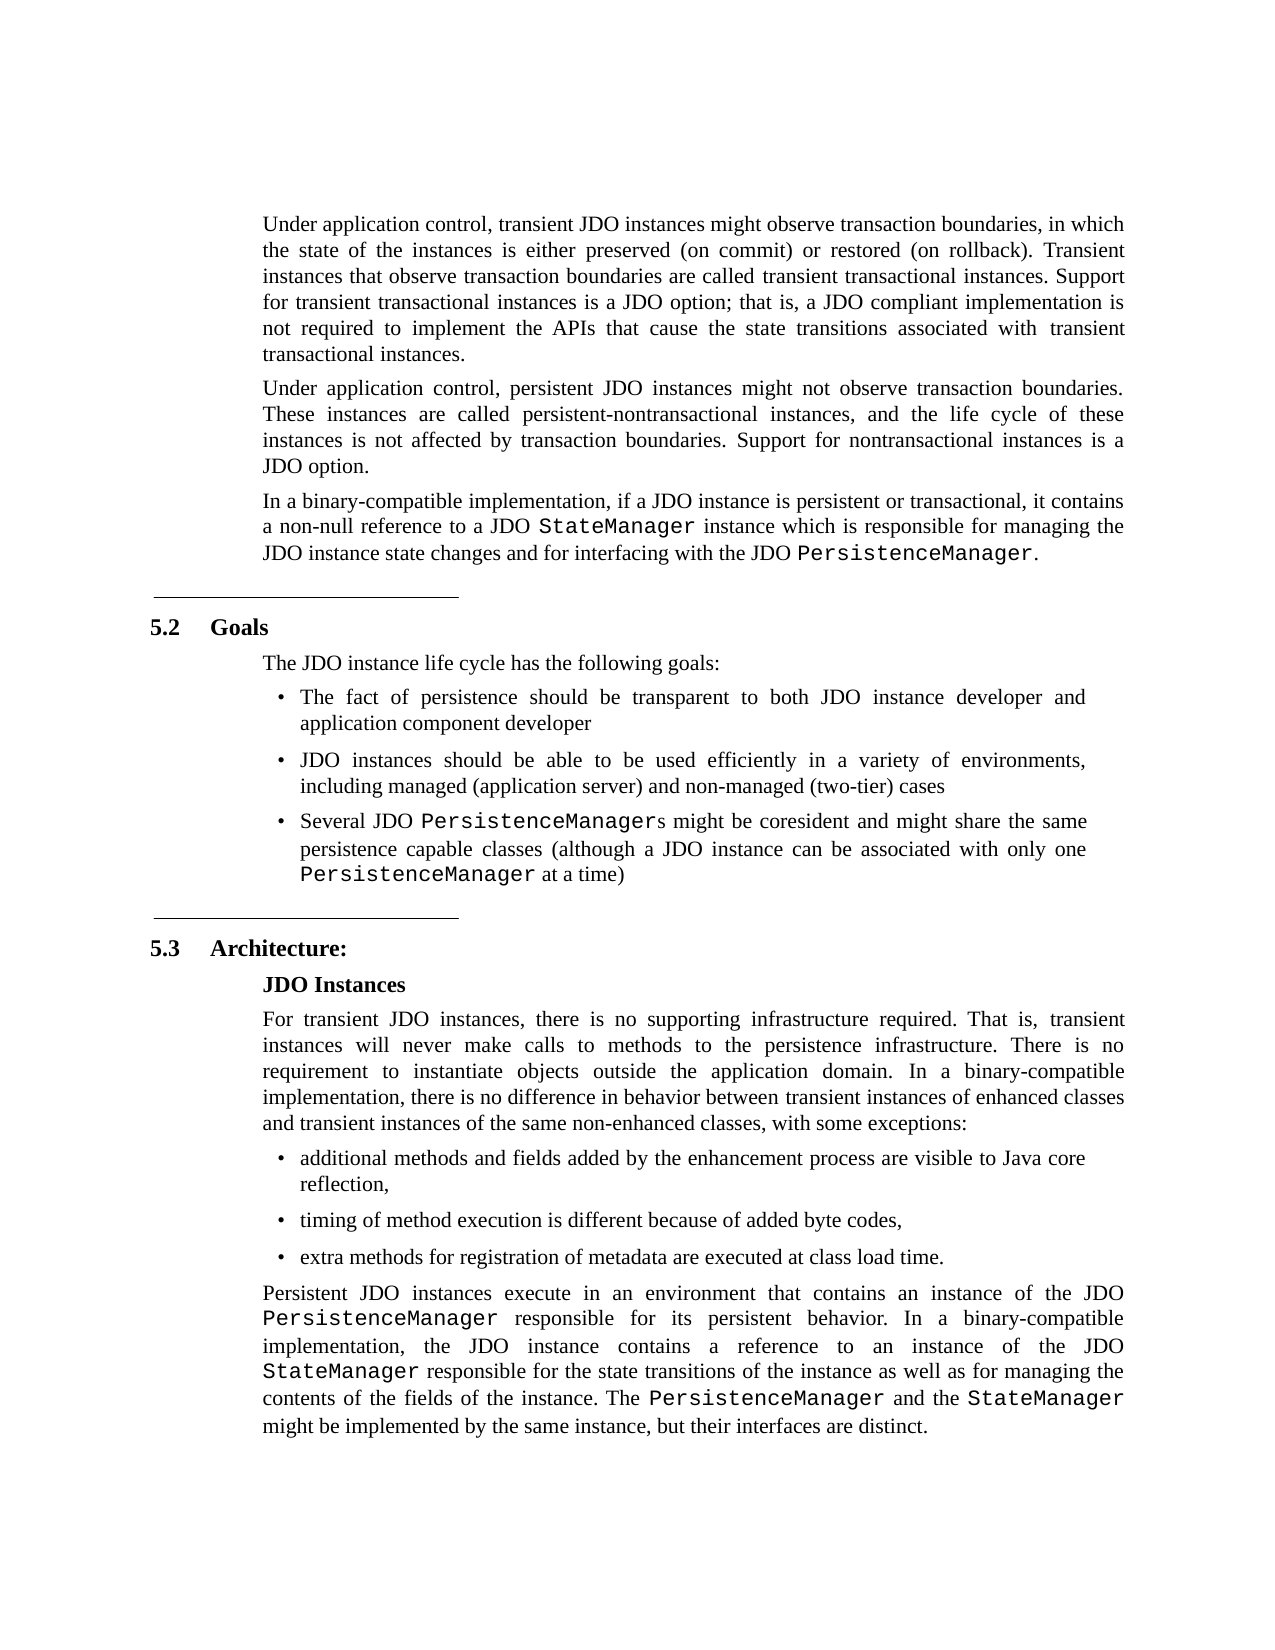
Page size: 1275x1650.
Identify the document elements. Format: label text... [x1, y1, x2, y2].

text Under application control, transient JDO instances might observe transaction boundaries, in which the state of the instances is either A5.1-3 [preserved] (on commit) or A5.1-4 [restored] (on rollback). Transient instances that observe transaction boundaries are called transient transactional instances. Support for transient transactional instances is a JDO option; that is, a JDO compliant implementation is not required to implement the APIs that cause the state transitions associated with transient transactional instances. [262, 210, 1125, 366]
text The JDO instance life cycle has the following goals: [262, 649, 1125, 675]
text • timing of method execution is different because of added byte codes, [277, 1206, 1087, 1232]
text For transient JDO instances, there is no supporting infrastructure required. That is, transient instances will never make calls to methods to the persistence infrastructure. There is no requirement to instantiate objects outside the application domain. A5.3-1 [In a binary-compatible implementation, there is no difference in behavior between transient instances of enhanced classes and transient instances of the same non-enhanced classes, with some exceptions: [262, 1005, 1125, 1136]
text In a binary-compatible implementation, if a JDO instance is persistent or transactional, it contains a non-null reference to a JDO StateManager instance which is responsible for managing the JDO instance state changes and for interfacing with the JDO PersistenceManager. [262, 487, 1125, 567]
text • The fact of persistence should be transparent to both JDO instance developer and application component developer [277, 683, 1087, 735]
text • additional methods and fields added by the enhancement process are visible to Java core reflection, [277, 1144, 1087, 1196]
text A5.1-5 [Under application control, persistent JDO instances might not observe transaction boundaries. These instances are called persistent-nontransactional instances, and the life cycle of these instances is not affected by transaction boundaries.] Support for nontransactional instances is a JDO option. [262, 374, 1125, 479]
text • extra methods for registration of metadata are executed at class load time.] [277, 1243, 1087, 1269]
text • JDO instances should be able to be used efficiently in a variety of environments, including managed (application server) and non-managed (two-tier) cases [277, 746, 1087, 798]
text • A5.2-1 [Several JDO PersistenceManagers might be coresident] and A5.2-2 [might share the same persistence capable classes] (although A5.2-3 [a JDO instance can be associated with only one PersistenceManager at a time]) [277, 808, 1087, 888]
subtitle Architecture: [150, 934, 1125, 962]
text Persistent JDO instances execute in an environment that contains an instance of the JDO PersistenceManager responsible for its persistent behavior. In a binary-compatible implementation, the JDO instance contains a reference to an instance of the JDO StateManager responsible for the state transitions of the instance as well as for managing the contents of the fields of the instance. The PersistenceManager and the StateManager might be implemented by the same instance, but their interfaces are distinct. [262, 1279, 1125, 1438]
subtitle Goals [150, 613, 1125, 641]
subtitle JDO Instances [150, 970, 1125, 997]
